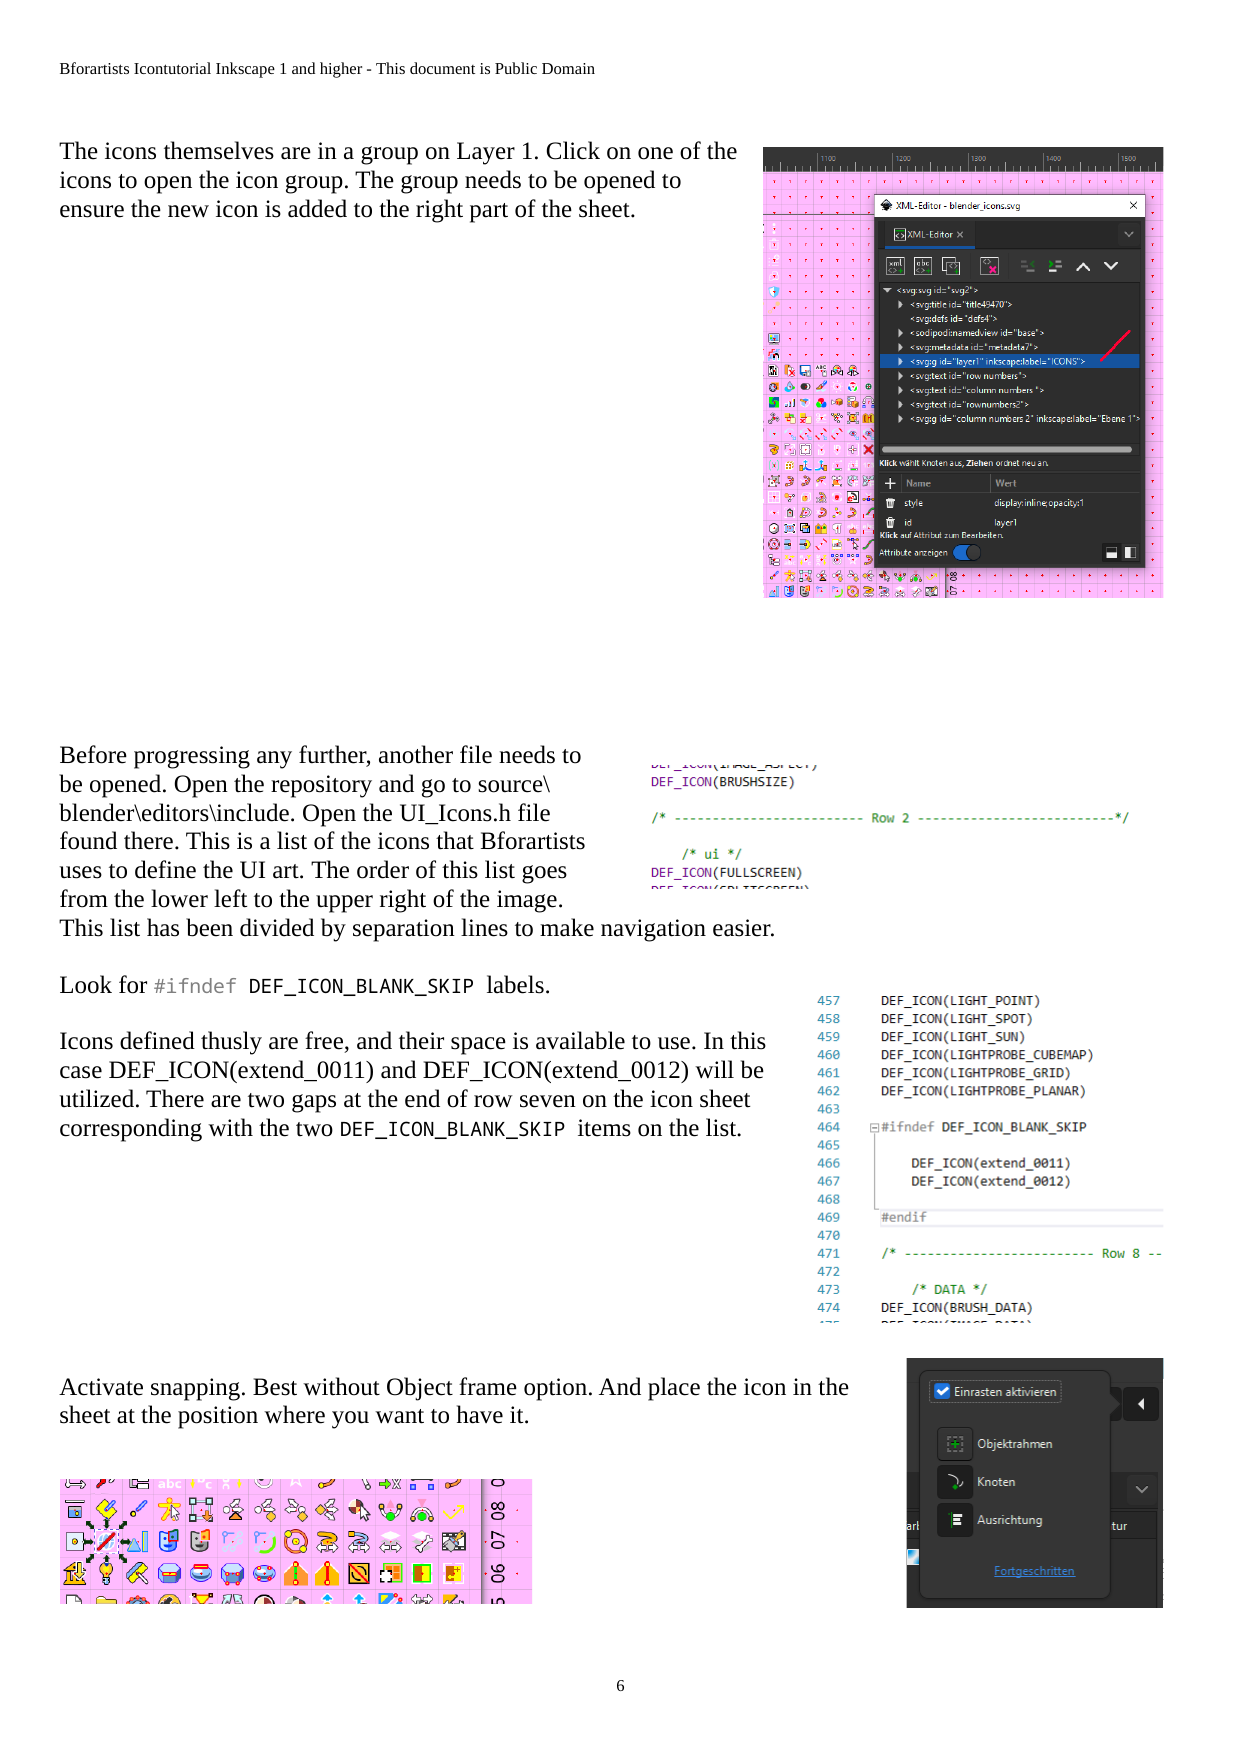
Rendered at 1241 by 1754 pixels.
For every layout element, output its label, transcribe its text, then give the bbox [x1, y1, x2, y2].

picture [906, 1358, 1164, 1608]
text The icons themselves are in a group on Layer 1. Click on one of the icons to open the icon group. The group needs to be opened to ensure the new icon is added to the right part of the sheet. [59, 136, 1181, 223]
text Activate snapping. Best without Object frame option. And place the icon in the sheet at the position where you want to have it. [59, 1372, 906, 1429]
picture [60, 1479, 533, 1604]
picture [812, 992, 1164, 1323]
picture [625, 765, 1164, 889]
text Look for #ifndef DEF_ICON_BLANK_SKIP labels. [59, 970, 1181, 999]
picture [763, 147, 1164, 598]
text Before progressing any further, another file needs to be opened. Open the repository and go to source\blender\editors\include. Open the UI_Icons.h file found there. This is a list of the icons that Bforartists uses to define the UI art. The order of this list goes from the lower left to the upper right of the image. This list has been divided by separation lines to make navigation easier. [59, 740, 1181, 941]
text Icons defined thusly are free, and their space is available to use. In this case DEF_ICON(extend_0011) and DEF_ICON(extend_0012) will be utilized. There are two gaps at the end of row seven on the icon sheet corresponding with the two DEF_ICON_BLANK_SKIP items on the list. [59, 1026, 812, 1142]
